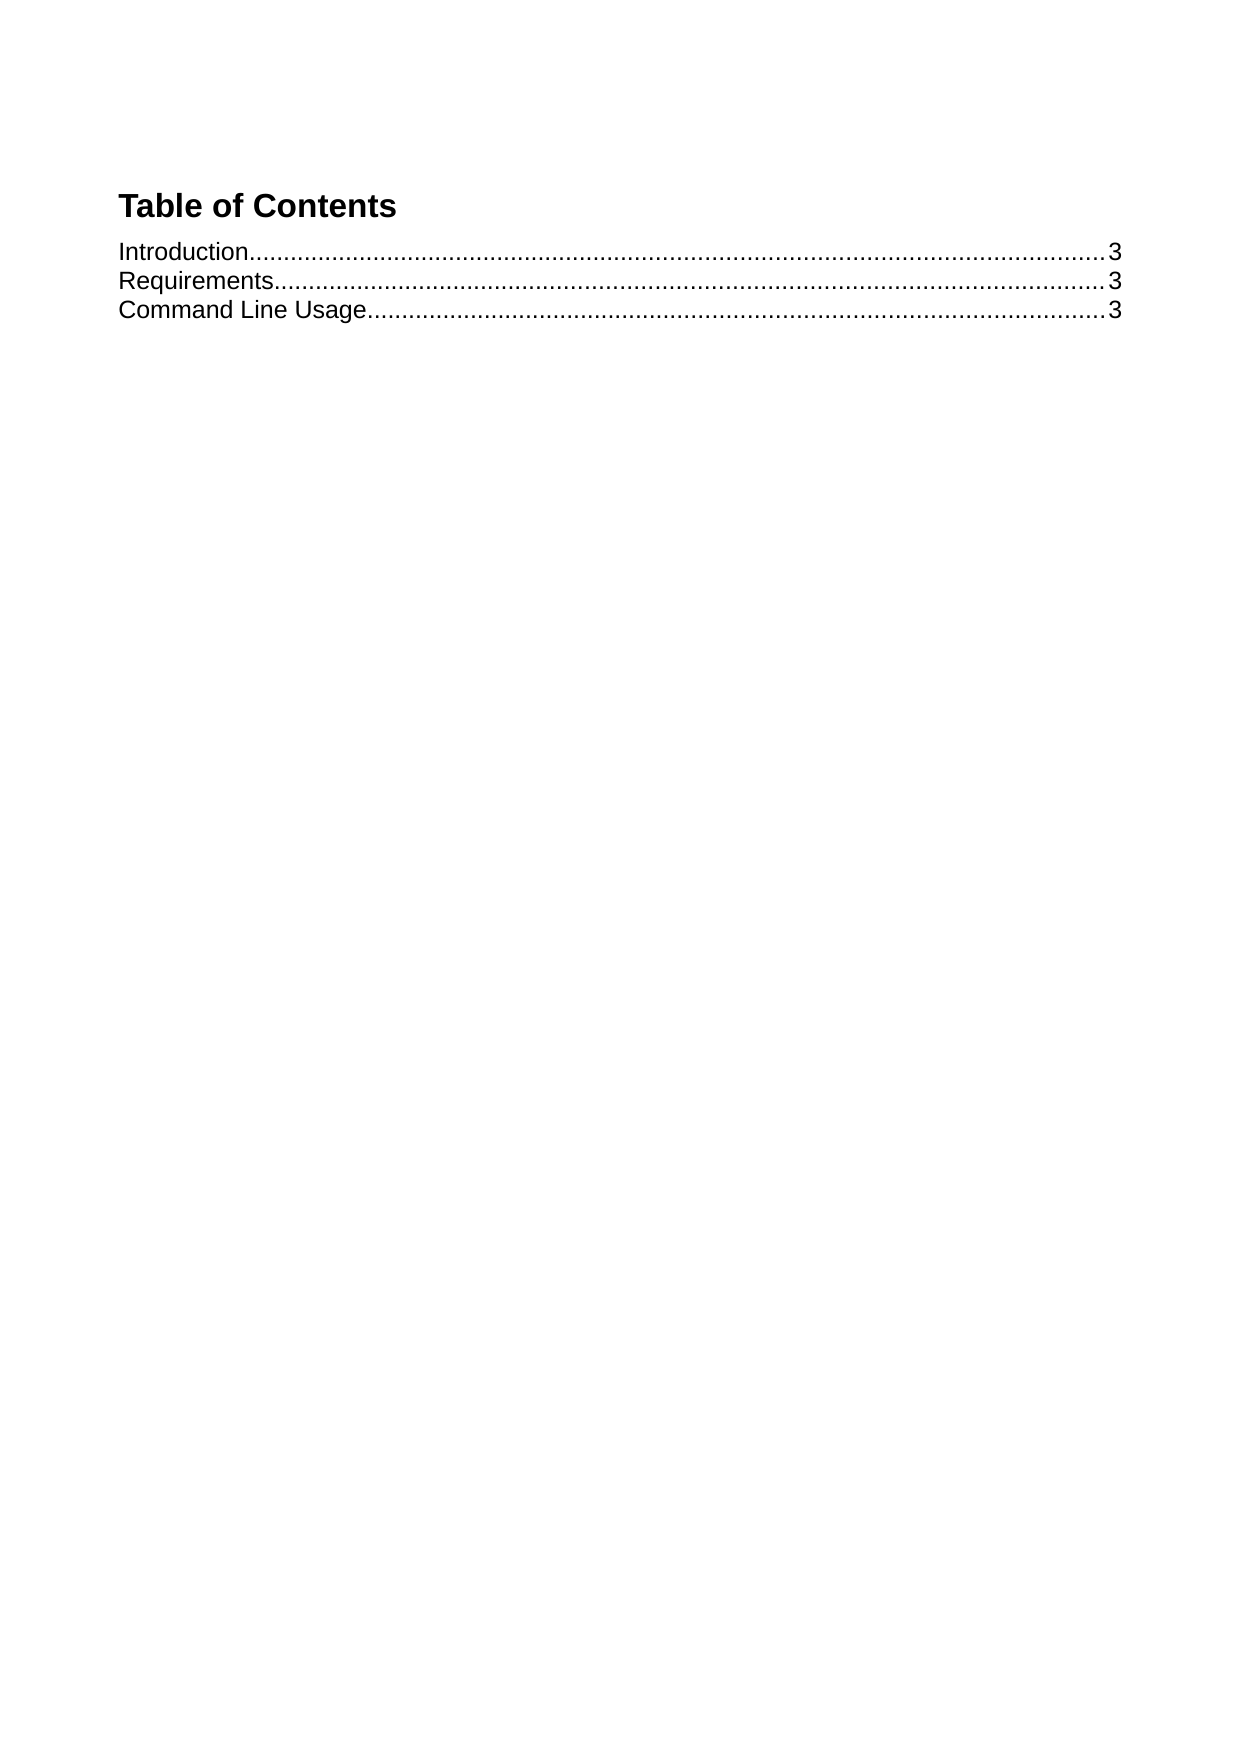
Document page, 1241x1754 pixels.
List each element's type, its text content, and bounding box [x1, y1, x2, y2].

text Command Line Usage 3 [118, 295, 1122, 323]
text Introduction 3 [118, 237, 1122, 266]
text Requirements 3 [118, 266, 1122, 295]
subtitle Table of Contents [118, 186, 1122, 225]
